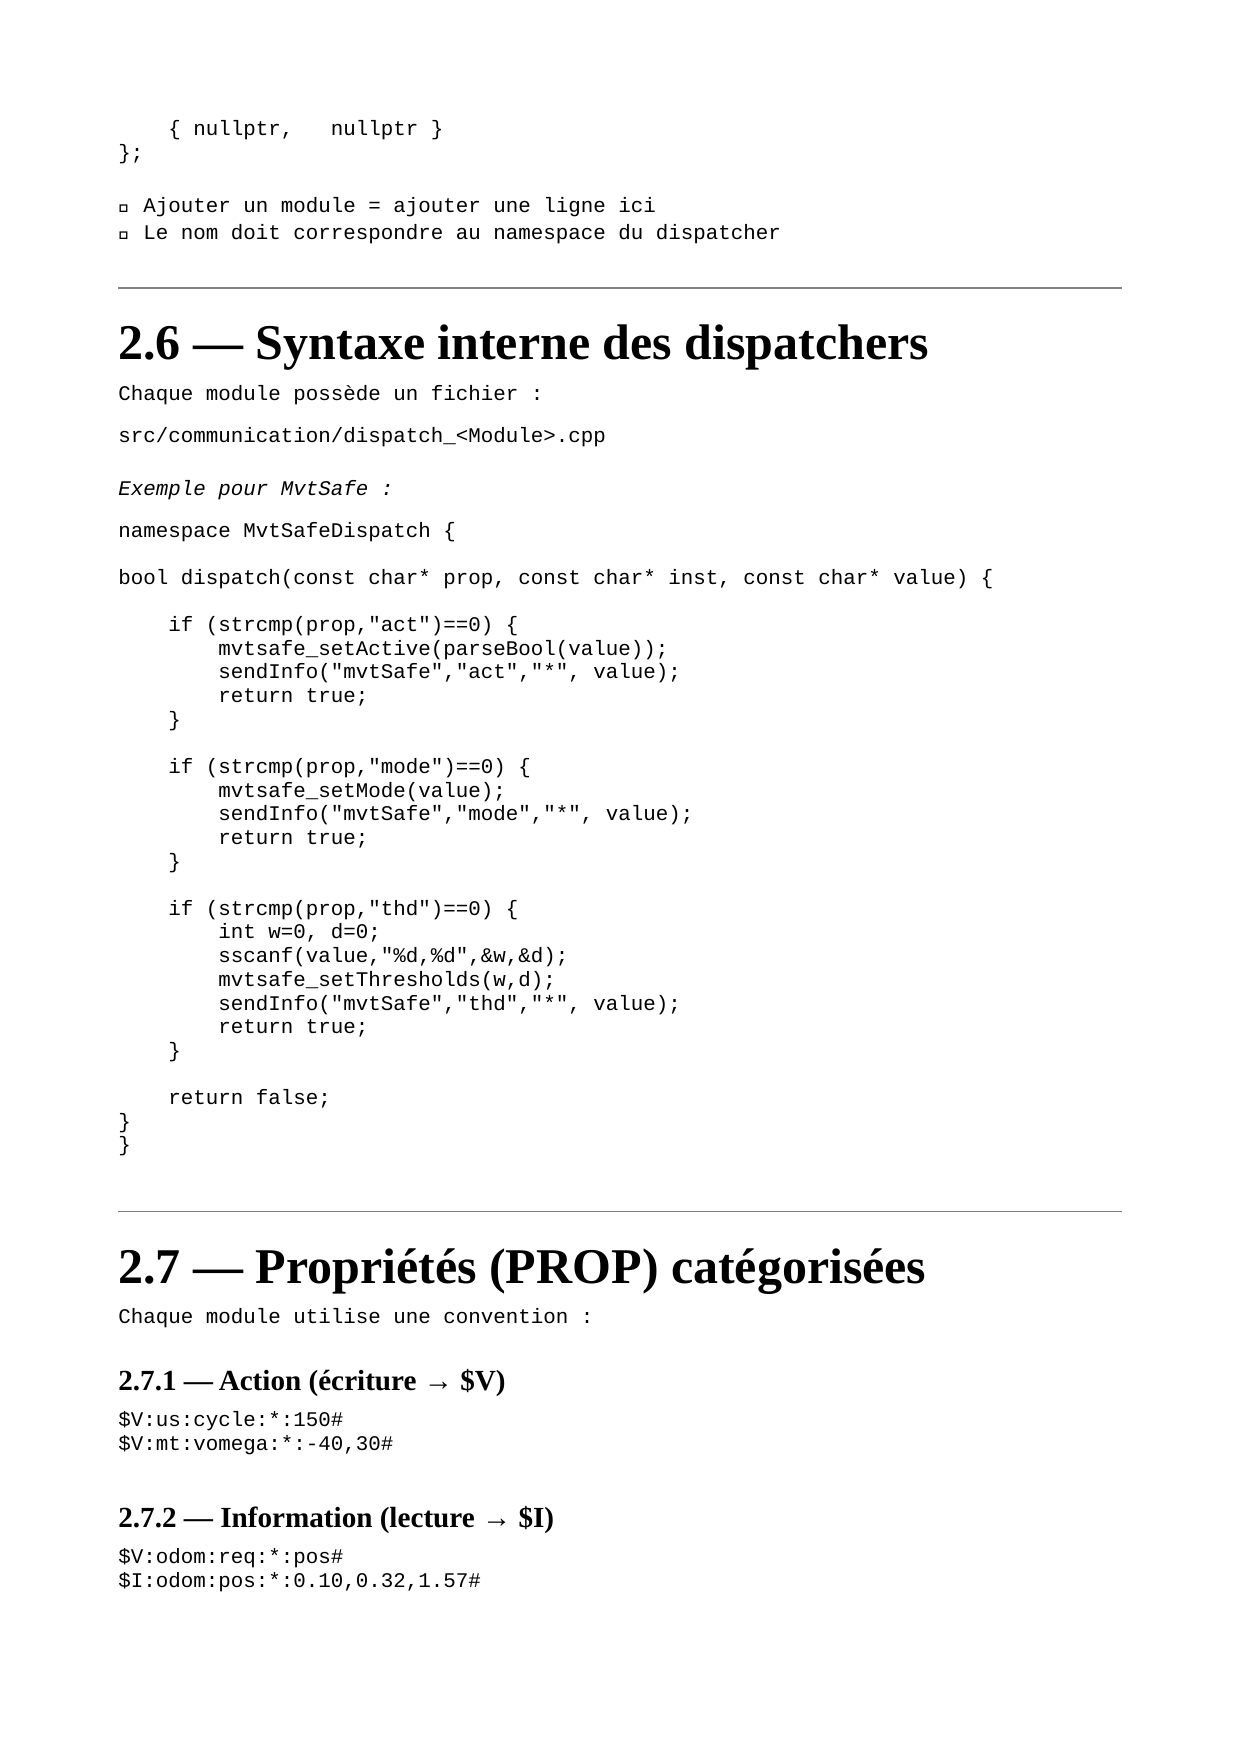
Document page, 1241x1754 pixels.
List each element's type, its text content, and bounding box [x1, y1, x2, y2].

text } [118, 1111, 1122, 1134]
text Chaque module utilise une convention : [118, 1307, 1122, 1330]
text $V:odom:req:*:pos# [118, 1546, 1122, 1570]
text $V:us:cycle:*:150# [118, 1409, 1122, 1433]
text sendInfo("mvtSafe","mode","*", value); [118, 803, 1122, 827]
text if (strcmp(prop,"mode")==0) { [118, 756, 1122, 780]
text Exemple pour MvtSafe : [118, 478, 1122, 501]
subtitle 2.7 — Propriétés (PROP) catégorisées [118, 1237, 1122, 1294]
text } [118, 1134, 1122, 1158]
text } [118, 709, 1122, 732]
text if (strcmp(prop,"thd")==0) { [118, 898, 1122, 922]
text int w=0, d=0; [118, 922, 1122, 945]
text return false; [118, 1087, 1122, 1111]
text return true; [118, 827, 1122, 851]
text Chaque module possède un fichier : [118, 383, 1122, 407]
text 🔹 Ajouter un module = ajouter une ligne ici 🔹 Le nom doit correspondre au namespace du dispatcher [118, 195, 1122, 246]
subtitle 2.6 — Syntaxe interne des dispatchers [118, 313, 1122, 370]
text }; [118, 142, 1122, 165]
text $I:odom:pos:*:0.10,0.32,1.57# [118, 1570, 1122, 1594]
text sendInfo("mvtSafe","act","*", value); [118, 661, 1122, 685]
text if (strcmp(prop,"act")==0) { [118, 614, 1122, 638]
text sscanf(value,"%d,%d",&w,&d); [118, 945, 1122, 969]
text mvtsafe_setMode(value); [118, 780, 1122, 803]
text mvtsafe_setActive(parseBool(value)); [118, 638, 1122, 661]
text $V:mt:vomega:*:-40,30# [118, 1433, 1122, 1456]
text src/communication/dispatch_<Module>.cpp [118, 425, 1122, 448]
text sendInfo("mvtSafe","thd","*", value); [118, 992, 1122, 1016]
text return true; [118, 685, 1122, 709]
text bool dispatch(const char* prop, const char* inst, const char* value) { [118, 567, 1122, 591]
text mvtsafe_setThresholds(w,d); [118, 969, 1122, 992]
text } [118, 851, 1122, 874]
text return true; [118, 1016, 1122, 1040]
text { nullptr, nullptr } [118, 118, 1122, 142]
subtitle 2.7.2 — Information (lecture → $I) [118, 1500, 1122, 1534]
text namespace MvtSafeDispatch { [118, 519, 1122, 543]
text } [118, 1040, 1122, 1063]
subtitle 2.7.1 — Action (écriture → $V) [118, 1363, 1122, 1396]
